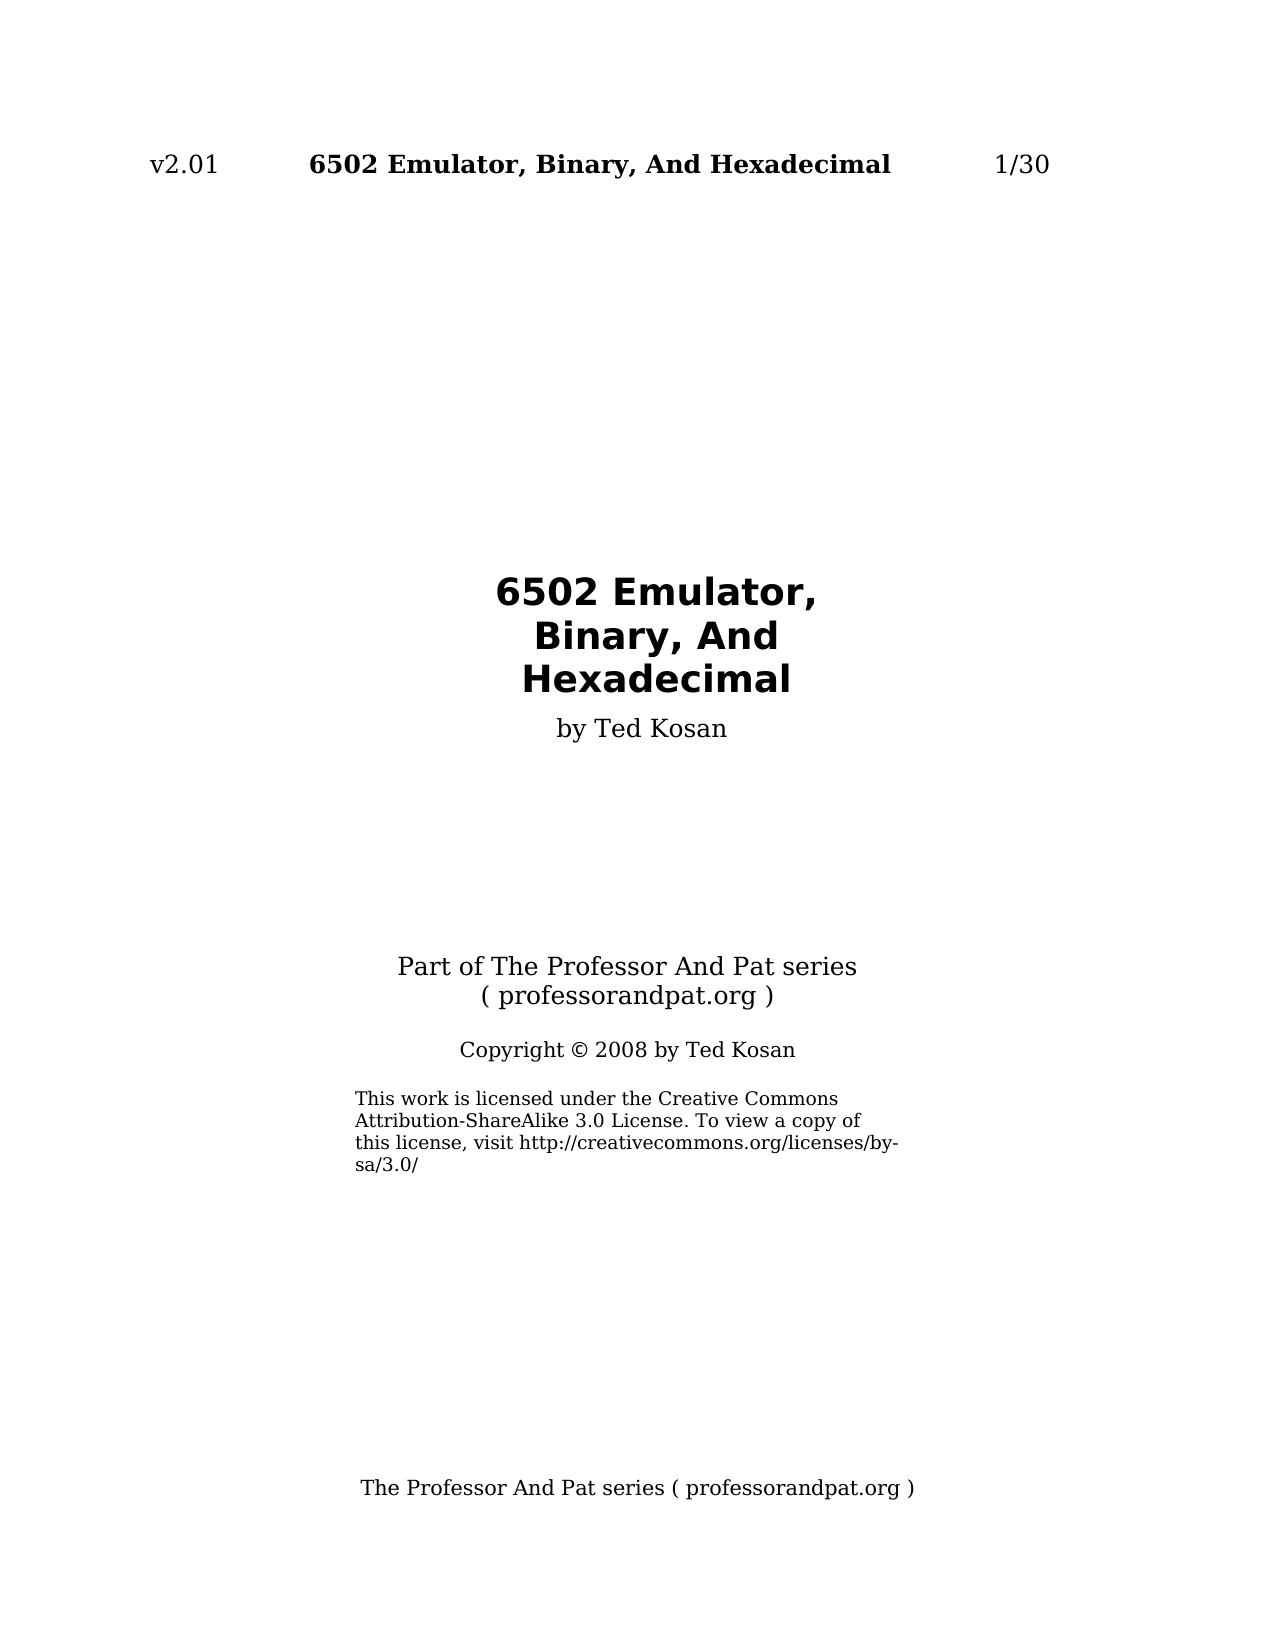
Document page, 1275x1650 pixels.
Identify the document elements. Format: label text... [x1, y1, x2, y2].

text Part of The Professor And Pat series ( professorandpat.org ) [355, 952, 900, 1011]
subtitle 6502 Emulator, Binary, And Hexadecimal [425, 571, 858, 702]
text by Ted Kosan [425, 714, 858, 743]
text Copyright © 2008 by Ted Kosan [355, 1035, 900, 1063]
text This work is licensed under the Creative Commons Attribution-ShareAlike 3.0 License. To view a copy of this license, visit http://creativecommons.org/licenses/by-sa/3.0/ [355, 1088, 900, 1176]
